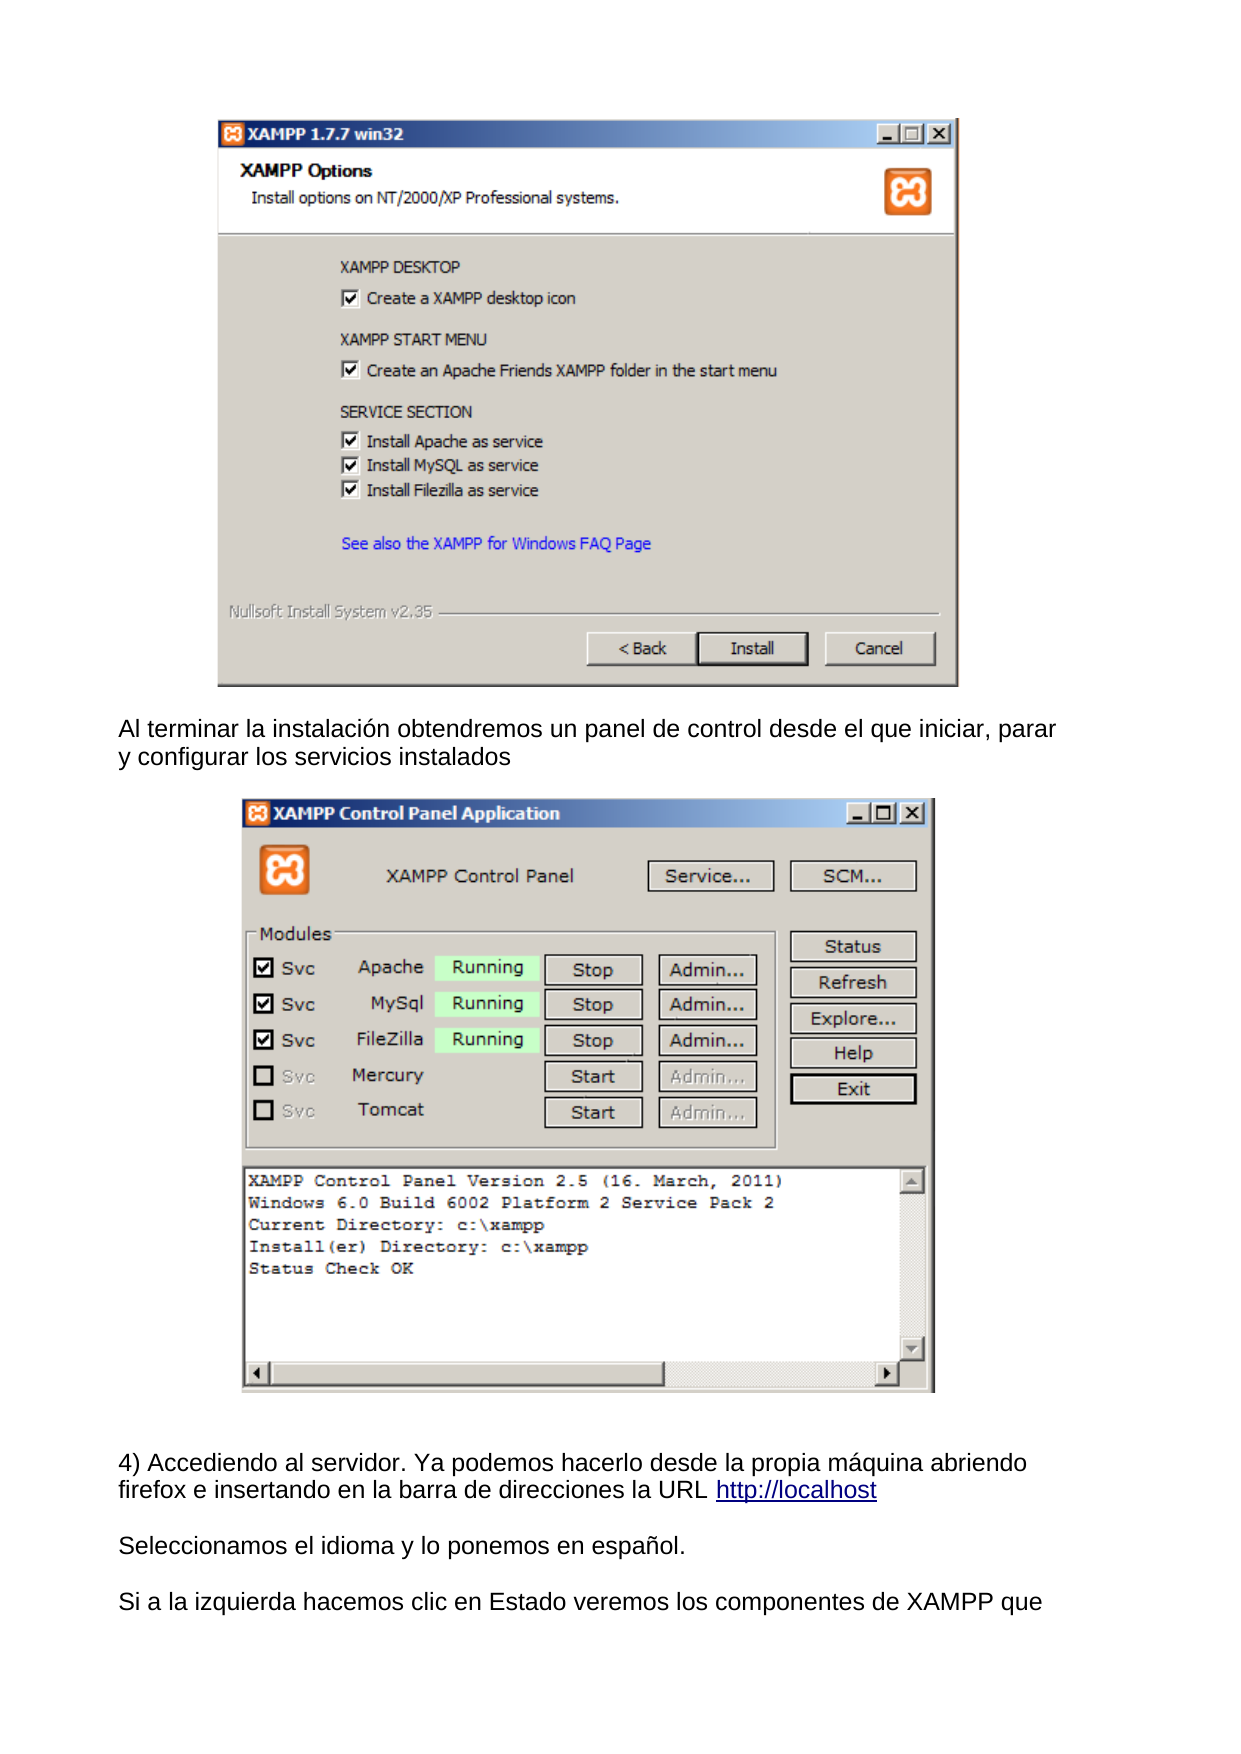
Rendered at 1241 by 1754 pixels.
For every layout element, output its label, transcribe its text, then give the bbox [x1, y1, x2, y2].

text Al terminar la instalación obtendremos un panel de control desde el que iniciar, parar y configurar los servicios instalados [118, 715, 1059, 771]
text Seleccionamos el idioma y lo ponemos en español. [118, 1532, 1059, 1560]
text Si a la izquierda hacemos clic en Estado veremos los componentes de XAMPP que [118, 1588, 1059, 1616]
picture [241, 798, 936, 1393]
picture [217, 118, 960, 687]
text 4) Accediendo al servidor. Ya podemos hacerlo desde la propia máquina abriendo firefox e insertando en la barra de direcciones la URL http://localhost [118, 1448, 1059, 1504]
